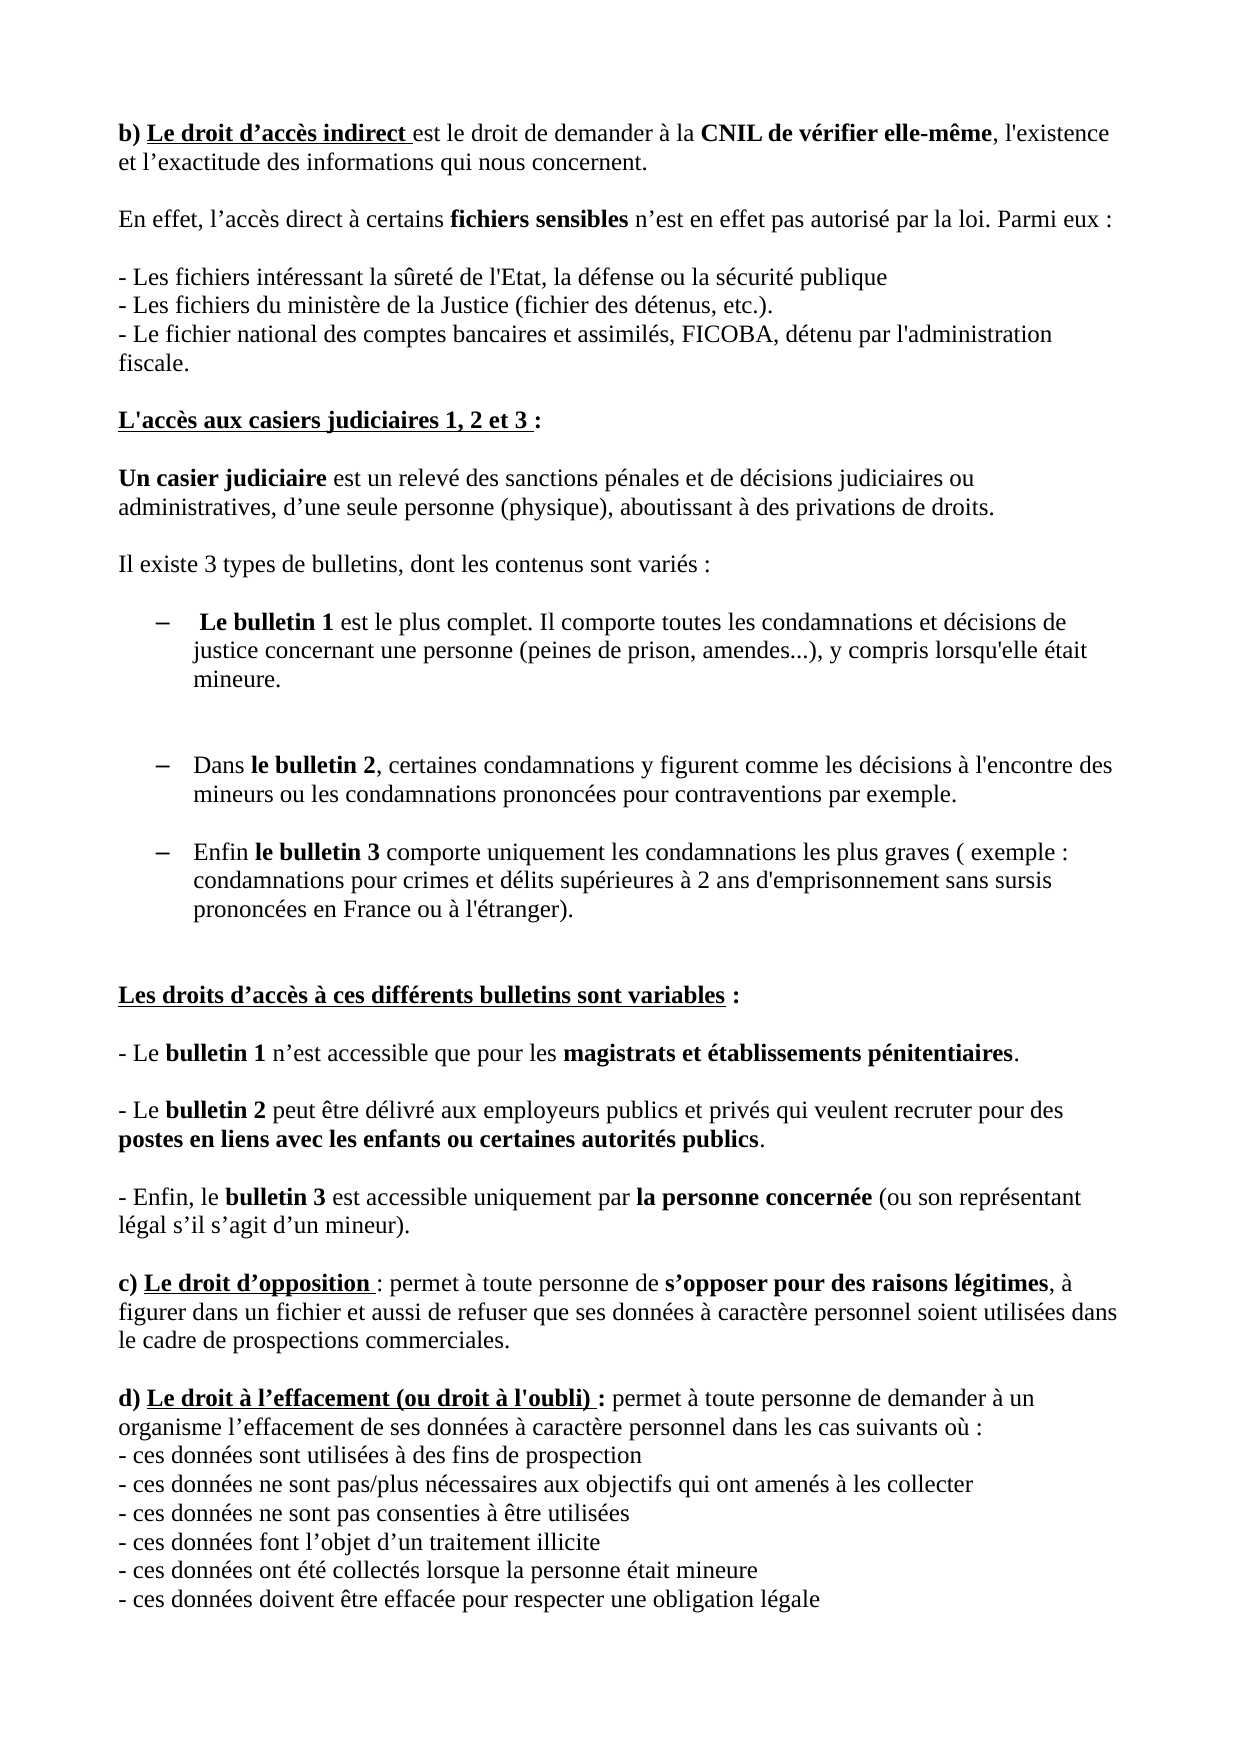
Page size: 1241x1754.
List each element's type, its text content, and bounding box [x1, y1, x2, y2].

text - ces données ne sont pas/plus nécessaires aux objectifs qui ont amenés à les collecter [118, 1469, 1122, 1498]
text En effet, l’accès direct à certains fichiers sensibles n’est en effet pas autorisé par la loi. Parmi eux : [118, 204, 1122, 233]
text - ces données doivent être effacée pour respecter une obligation légale [118, 1584, 1122, 1613]
text - Le bulletin 1 n’est accessible que pour les magistrats et établissements pénitentiaires. [118, 1038, 1122, 1067]
text - ces données sont utilisées à des fins de prospection [118, 1441, 1122, 1469]
text - ces données font l’objet d’un traitement illicite [118, 1527, 1122, 1556]
text Un casier judiciaire est un relevé des sanctions pénales et de décisions judiciaires ou administratives, d’une seule personne (physique), aboutissant à des privations de droits. [118, 463, 1122, 521]
text - Le bulletin 2 peut être délivré aux employeurs publics et privés qui veulent recruter pour des postes en liens avec les enfants ou certaines autorités publics. [118, 1096, 1122, 1153]
text b) Le droit d’accès indirect est le droit de demander à la CNIL de vérifier elle-même, l'existence et l’exactitude des informations qui nous concernent. [118, 118, 1122, 176]
text d) Le droit à l’effacement (ou droit à l'oubli) : permet à toute personne de demander à un organisme l’effacement de ses données à caractère personnel dans les cas suivants où : [118, 1383, 1122, 1441]
text c) Le droit d’opposition : permet à toute personne de s’opposer pour des raisons légitimes, à figurer dans un fichier et aussi de refuser que ses données à caractère personnel soient utilisées dans le cadre de prospections commerciales. [118, 1268, 1122, 1354]
text Les droits d’accès à ces différents bulletins sont variables : [118, 981, 1122, 1009]
list Dans le bulletin 2, certaines condamnations y figurent comme les décisions à l'encontre des mineurs ou les condamnations prononcées pour contraventions par exemple. [156, 751, 1122, 808]
text - Enfin, le bulletin 3 est accessible uniquement par la personne concernée (ou son représentant légal s’il s’agit d’un mineur). [118, 1182, 1122, 1239]
text - Les fichiers du ministère de la Justice (fichier des détenus, etc.). [118, 291, 1122, 319]
text Il existe 3 types de bulletins, dont les contenus sont variés : [118, 549, 1122, 578]
text - Le fichier national des comptes bancaires et assimilés, FICOBA, détenu par l'administration fiscale. [118, 319, 1122, 377]
text - ces données ne sont pas consenties à être utilisées [118, 1498, 1122, 1527]
text - Les fichiers intéressant la sûreté de l'Etat, la défense ou la sécurité publique [118, 262, 1122, 291]
text - ces données ont été collectés lorsque la personne était mineure [118, 1556, 1122, 1584]
list Enfin le bulletin 3 comporte uniquement les condamnations les plus graves ( exemple : condamnations pour crimes et délits supérieures à 2 ans d'emprisonnement sans sursis prononcées en France ou à l'étranger). [156, 837, 1122, 923]
list Le bulletin 1 est le plus complet. Il comporte toutes les condamnations et décisions de justice concernant une personne (peines de prison, amendes...), y compris lorsqu'elle était mineure. [156, 607, 1122, 693]
text L'accès aux casiers judiciaires 1, 2 et 3 : [118, 406, 1122, 434]
